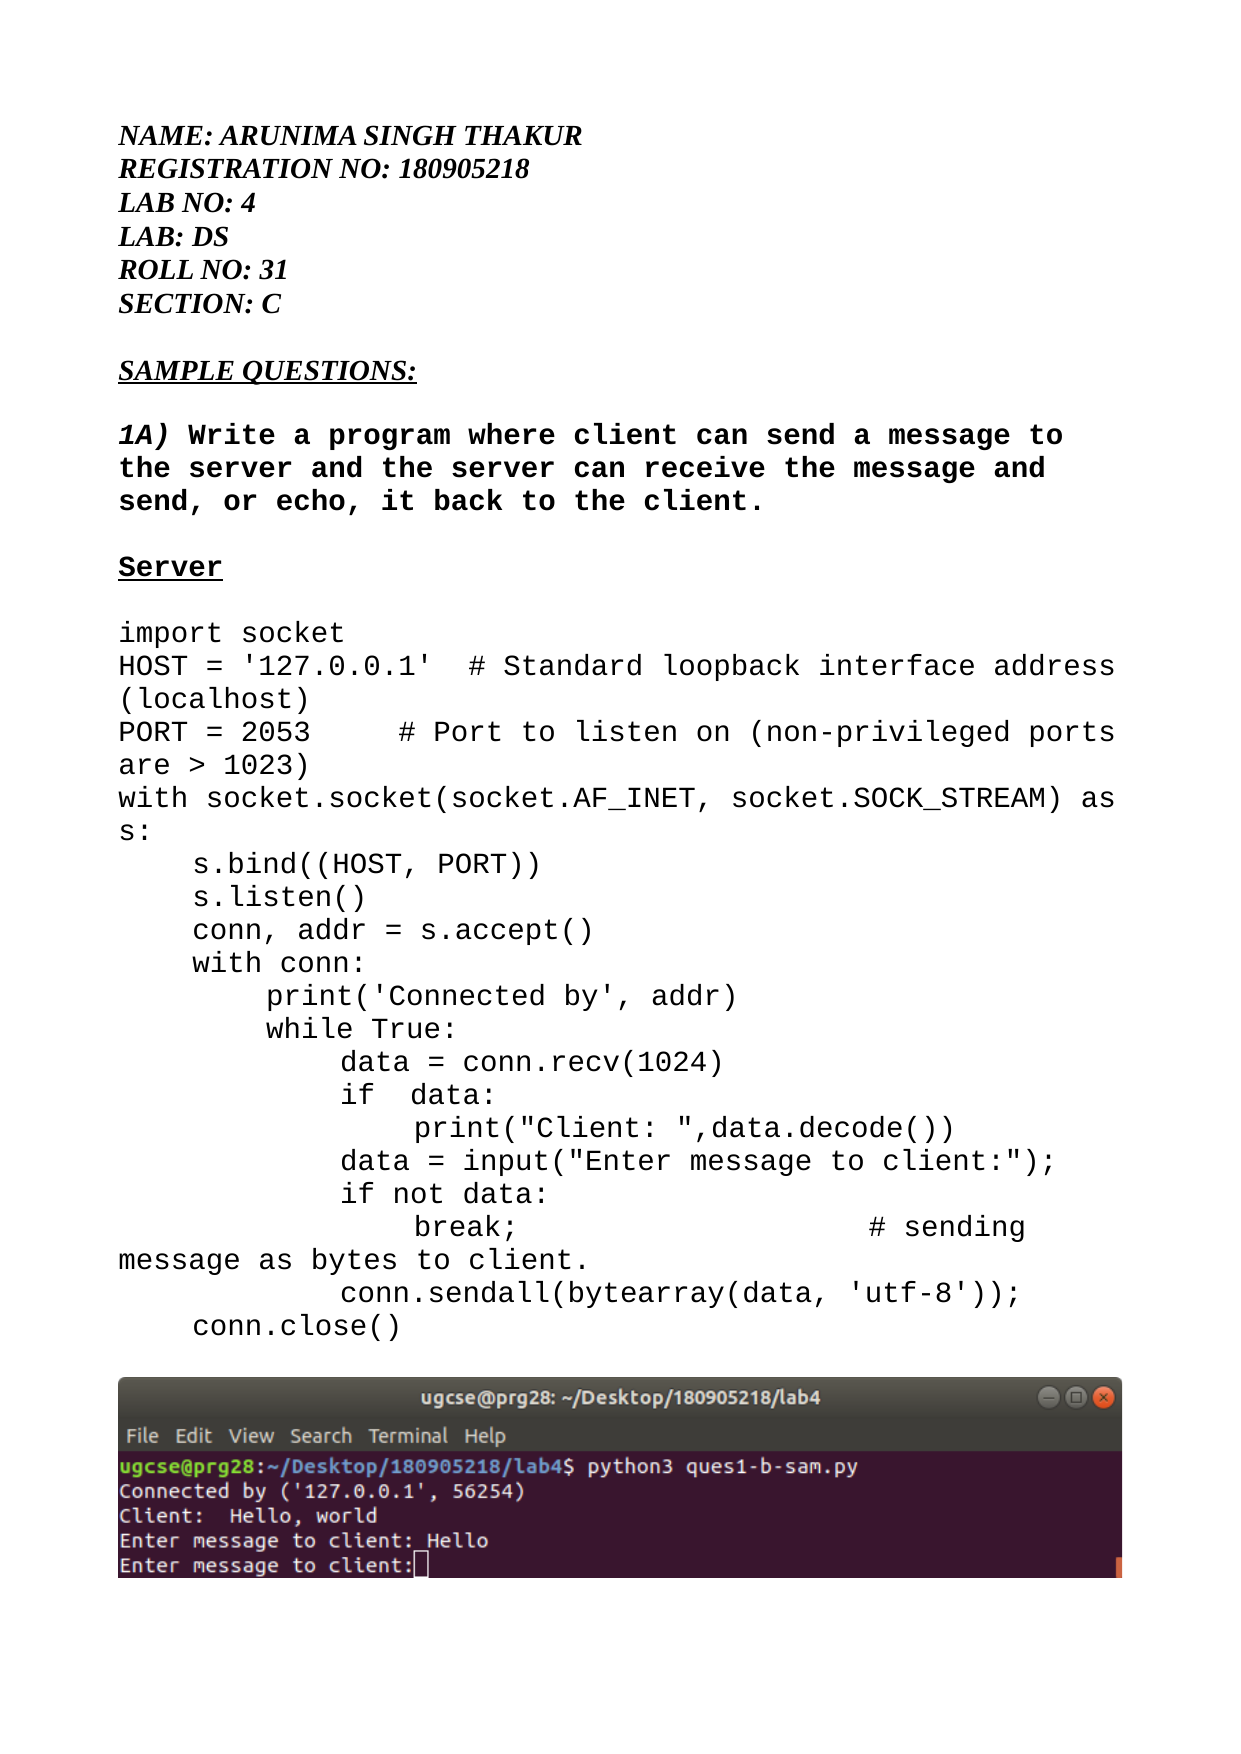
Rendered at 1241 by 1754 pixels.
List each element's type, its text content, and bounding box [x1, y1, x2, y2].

text import socket [118, 618, 1122, 651]
text LAB NO: 4 [118, 185, 1122, 219]
text ROLL NO: 31 [118, 252, 1122, 286]
text s.listen() [118, 882, 1122, 915]
text with socket.socket(socket.AF_INET, socket.SOCK_STREAM) as s: [118, 783, 1122, 849]
text break; # sending message as bytes to client. [118, 1212, 1122, 1278]
text SAMPLE QUESTIONS: [118, 353, 1122, 386]
text SECTION: C [118, 286, 1122, 319]
text print("Client: ",data.decode()) [118, 1113, 1122, 1146]
text Server [118, 552, 1122, 585]
text print('Connected by', addr) [118, 981, 1122, 1014]
text with conn: [118, 948, 1122, 981]
text LAB: DS [118, 219, 1122, 252]
text s.bind((HOST, PORT)) [118, 849, 1122, 882]
text conn.close() [118, 1312, 1122, 1344]
text conn.sendall(bytearray(data, 'utf-8')); [118, 1278, 1122, 1312]
text while True: [118, 1014, 1122, 1047]
text if not data: [118, 1179, 1122, 1212]
text if data: [118, 1080, 1122, 1113]
text PORT = 2053 # Port to listen on (non-privileged ports are > 1023) [118, 717, 1122, 783]
text 1A) Write a program where client can send a message to the server and the server can receive the message and send, or echo, it back to the client. [118, 420, 1122, 519]
text NAME: ARUNIMA SINGH THAKUR [118, 118, 1122, 152]
text conn, addr = s.accept() [118, 915, 1122, 948]
text data = input("Enter message to client:"); [118, 1146, 1122, 1179]
picture [118, 1377, 1123, 1578]
text data = conn.recv(1024) [118, 1047, 1122, 1080]
text REGISTRATION NO: 180905218 [118, 152, 1122, 185]
text HOST = '127.0.0.1' # Standard loopback interface address (localhost) [118, 651, 1122, 717]
